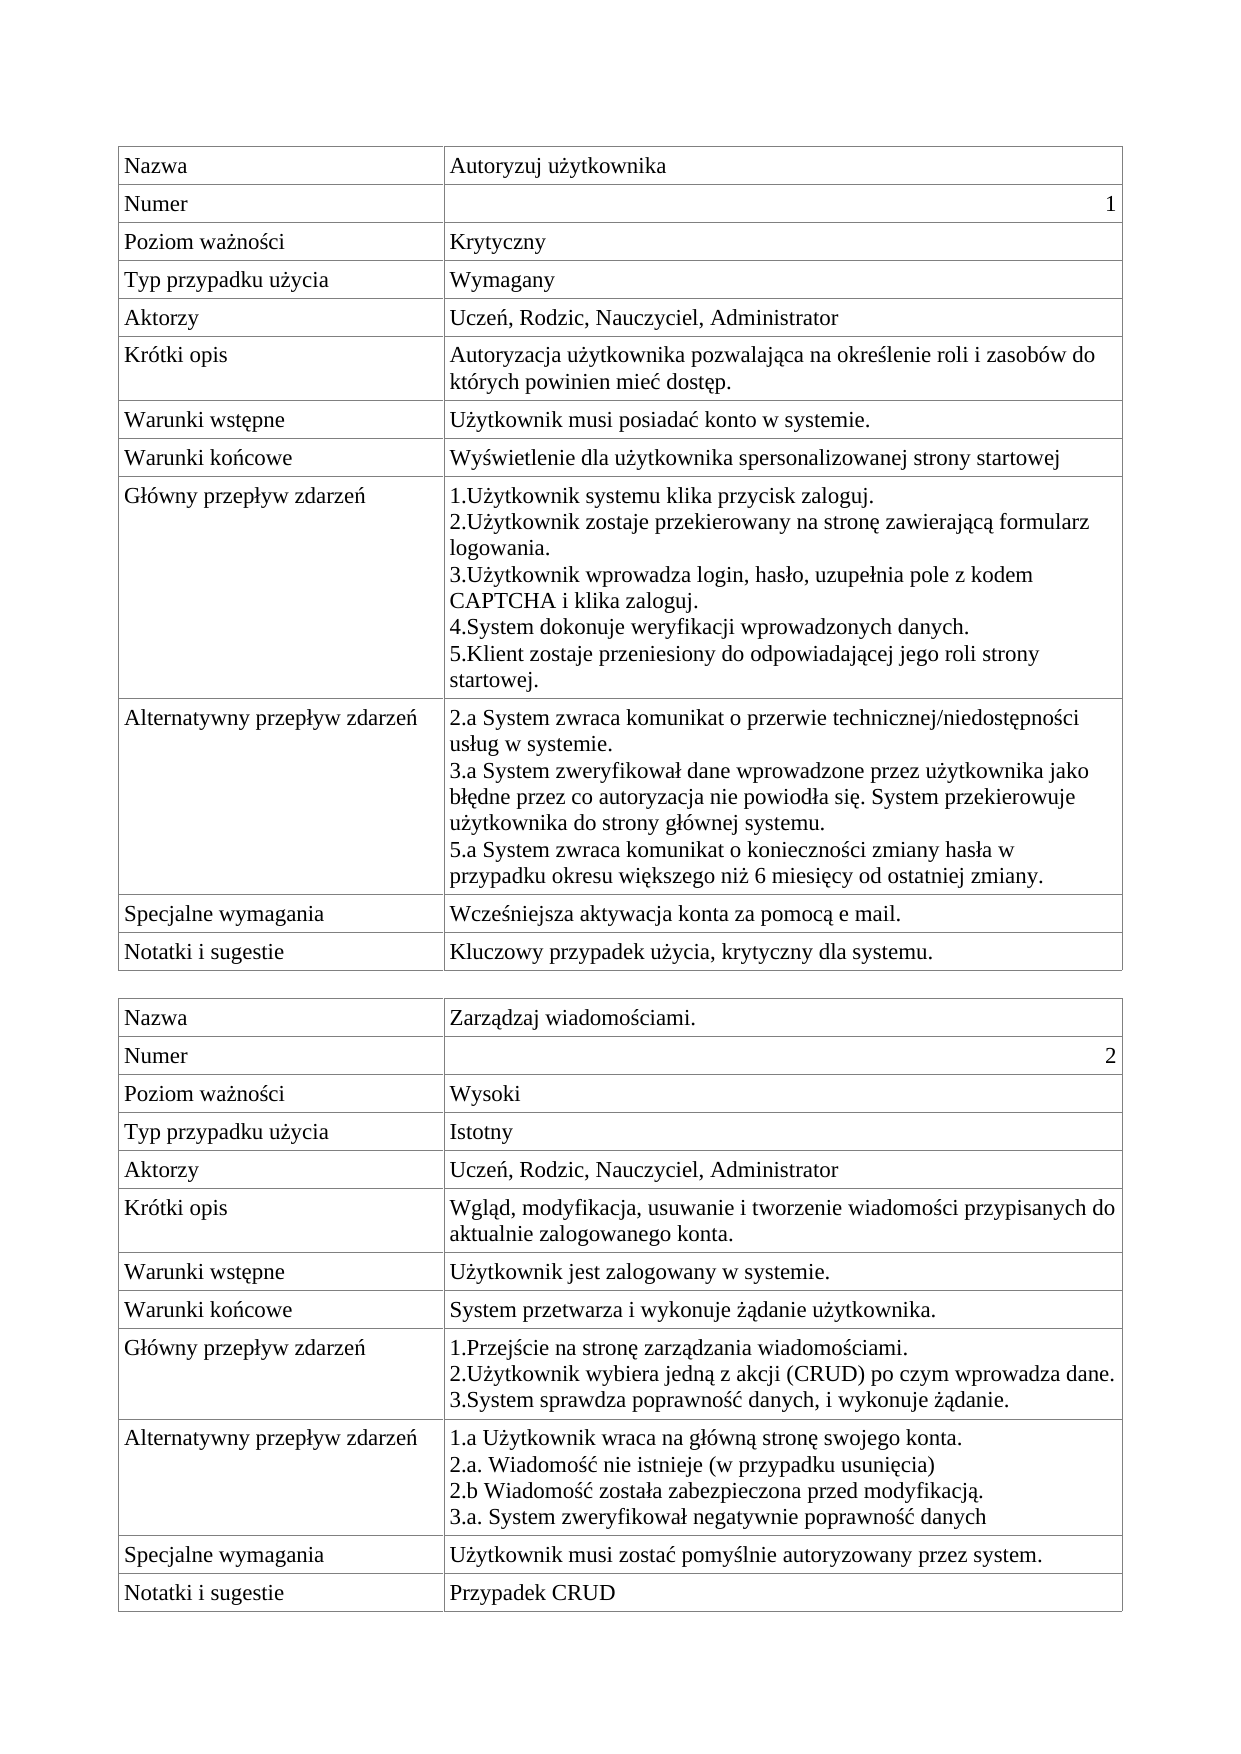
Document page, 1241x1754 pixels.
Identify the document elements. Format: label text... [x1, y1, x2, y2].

table_cell Użytkownik musi posiadać konto w systemie. [445, 401, 1122, 438]
table_header Nazwa [119, 147, 443, 184]
table_cell Warunki końcowe [119, 439, 443, 476]
table_cell Krótki opis [119, 1189, 443, 1252]
table_header Autoryzuj użytkownika [445, 147, 1122, 184]
table_cell Wysoki [445, 1075, 1122, 1112]
table_cell Główny przepływ zdarzeń [119, 1329, 443, 1419]
table_cell Istotny [445, 1113, 1122, 1150]
table_cell Kluczowy przypadek użycia, krytyczny dla systemu. [445, 933, 1122, 970]
table_header Zarządzaj wiadomościami. [445, 999, 1122, 1036]
table_cell 1.Przejście na stronę zarządzania wiadomościami. 2.Użytkownik wybiera jedną z akcji (CRUD) po czym wprowadza dane. 3.System sprawdza poprawność danych, i wykonuje żądanie. [445, 1329, 1122, 1419]
table_cell Autoryzacja użytkownika pozwalająca na określenie roli i zasobów do których powinien mieć dostęp. [445, 337, 1122, 400]
table_cell 2.a System zwraca komunikat o przerwie technicznej/niedostępności usług w systemie. 3.a System zweryfikował dane wprowadzone przez użytkownika jako błędne przez co autoryzacja nie powiodła się. System przekierowuje użytkownika do strony głównej systemu. 5.a System zwraca komunikat o konieczności zmiany hasła w przypadku okresu większego niż 6 miesięcy od ostatniej zmiany. [445, 699, 1122, 894]
table_cell Krytyczny [445, 223, 1122, 260]
table_cell Aktorzy [119, 299, 443, 336]
table_cell Alternatywny przepływ zdarzeń [119, 1420, 443, 1535]
table_cell Krótki opis [119, 337, 443, 400]
table_cell Główny przepływ zdarzeń [119, 477, 443, 698]
table_cell Specjalne wymagania [119, 895, 443, 932]
table_cell Wgląd, modyfikacja, usuwanie i tworzenie wiadomości przypisanych do aktualnie zalogowanego konta. [445, 1189, 1122, 1252]
table_cell Użytkownik musi zostać pomyślnie autoryzowany przez system. [445, 1536, 1122, 1573]
table_cell Numer [119, 1037, 443, 1074]
table_cell Wyświetlenie dla użytkownika spersonalizowanej strony startowej [445, 439, 1122, 476]
table_cell 2 [445, 1037, 1122, 1074]
table_cell Notatki i sugestie [119, 1574, 443, 1611]
table_cell Przypadek CRUD [445, 1574, 1122, 1611]
table_cell Warunki końcowe [119, 1291, 443, 1328]
table_cell Uczeń, Rodzic, Nauczyciel, Administrator [445, 299, 1122, 336]
table_cell Poziom ważności [119, 223, 443, 260]
table_cell Aktorzy [119, 1151, 443, 1188]
table_cell Warunki wstępne [119, 1253, 443, 1290]
table_header Nazwa [119, 999, 443, 1036]
table_cell 1 [445, 185, 1122, 222]
table_cell Wcześniejsza aktywacja konta za pomocą e mail. [445, 895, 1122, 932]
table_cell Wymagany [445, 261, 1122, 298]
table_cell Typ przypadku użycia [119, 1113, 443, 1150]
table_cell Użytkownik jest zalogowany w systemie. [445, 1253, 1122, 1290]
table_cell Alternatywny przepływ zdarzeń [119, 699, 443, 894]
table_cell Specjalne wymagania [119, 1536, 443, 1573]
table_cell Notatki i sugestie [119, 933, 443, 970]
table_cell Uczeń, Rodzic, Nauczyciel, Administrator [445, 1151, 1122, 1188]
table_cell Warunki wstępne [119, 401, 443, 438]
table_cell Poziom ważności [119, 1075, 443, 1112]
table_cell Numer [119, 185, 443, 222]
table_cell Typ przypadku użycia [119, 261, 443, 298]
table_cell System przetwarza i wykonuje żądanie użytkownika. [445, 1291, 1122, 1328]
table_cell 1.Użytkownik systemu klika przycisk zaloguj. 2.Użytkownik zostaje przekierowany na stronę zawierającą formularz logowania. 3.Użytkownik wprowadza login, hasło, uzupełnia pole z kodem CAPTCHA i klika zaloguj. 4.System dokonuje weryfikacji wprowadzonych danych. 5.Klient zostaje przeniesiony do odpowiadającej jego roli strony startowej. [445, 477, 1122, 698]
table_cell 1.a Użytkownik wraca na główną stronę swojego konta. 2.a. Wiadomość nie istnieje (w przypadku usunięcia) 2.b Wiadomość została zabezpieczona przed modyfikacją. 3.a. System zweryfikował negatywnie poprawność danych [445, 1420, 1122, 1535]
